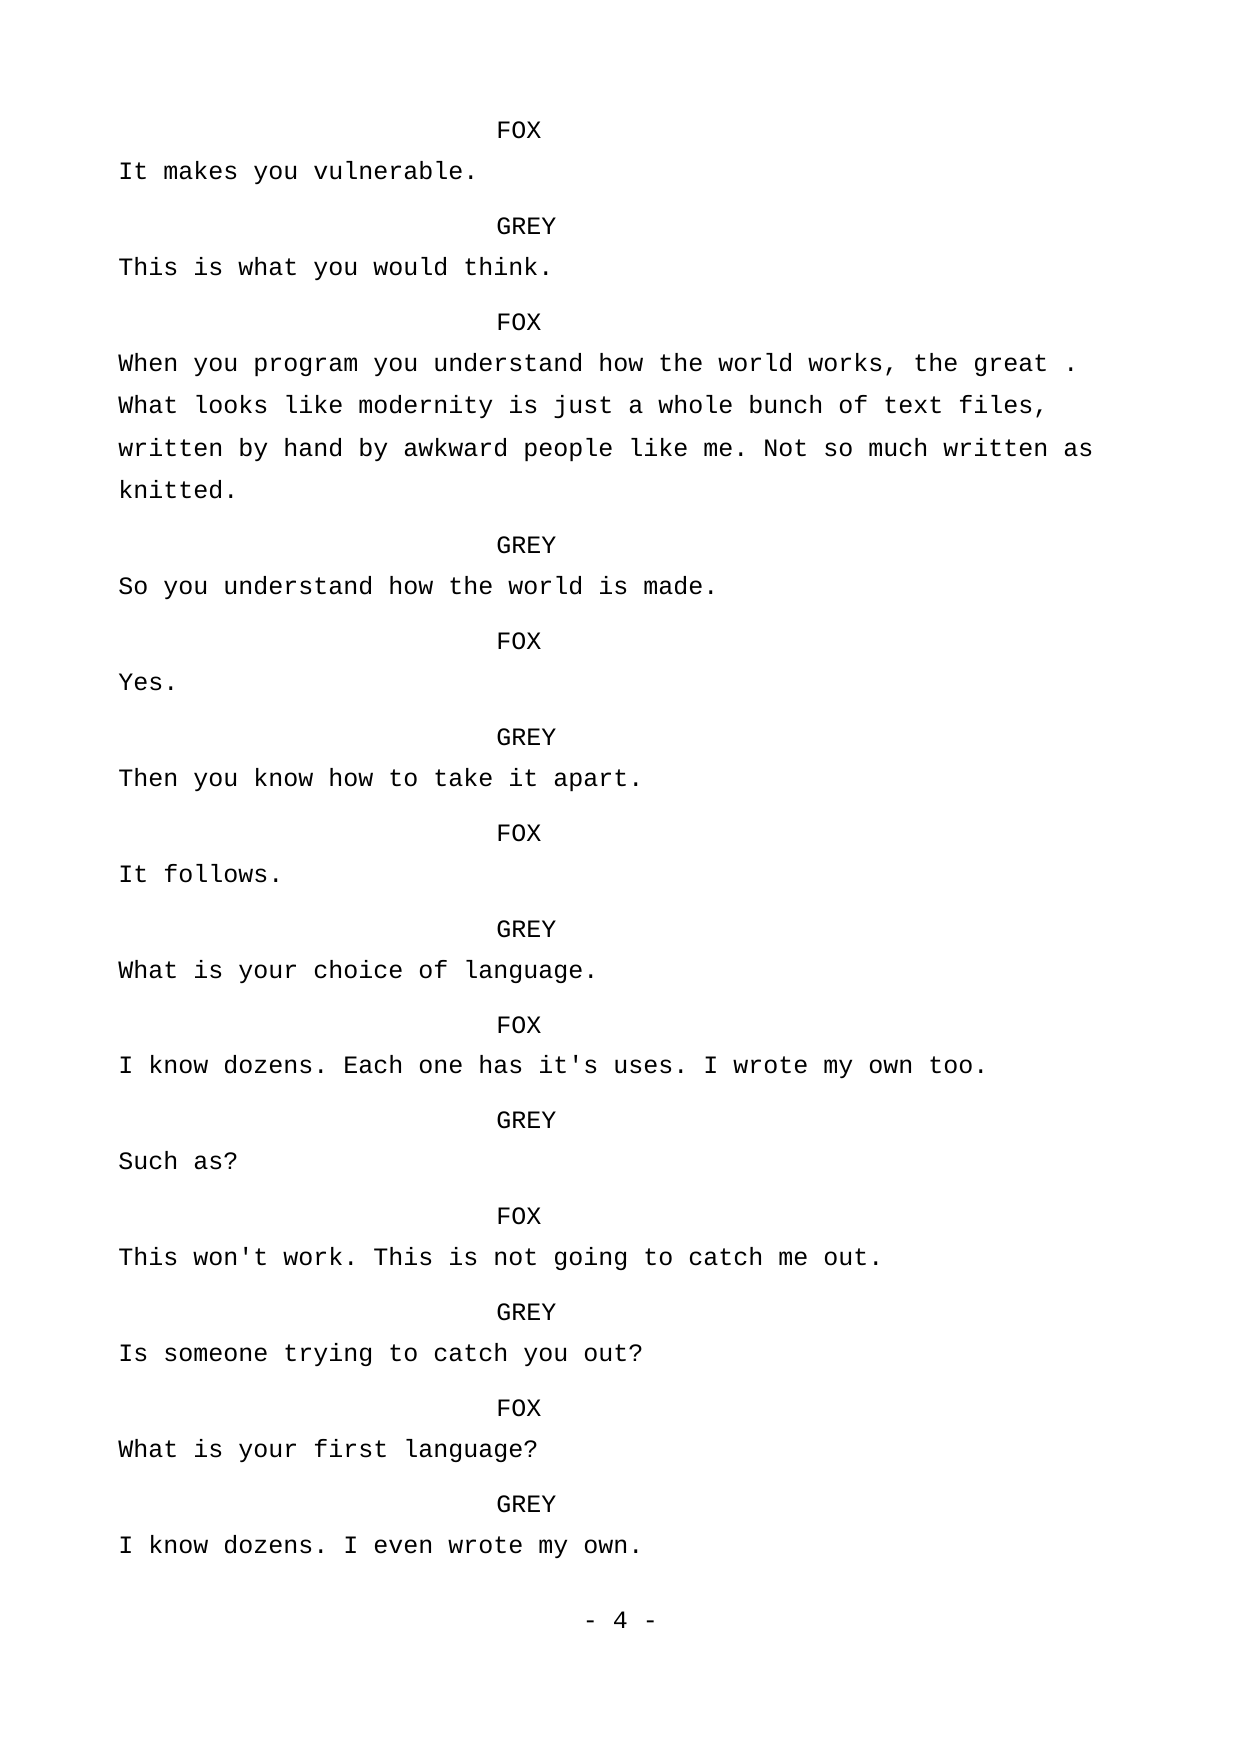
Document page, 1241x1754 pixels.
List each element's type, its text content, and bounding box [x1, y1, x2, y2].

text It makes you vulnerable. [118, 159, 1122, 187]
text GREY [496, 1108, 1122, 1136]
text What is your first language? [118, 1436, 1122, 1465]
text What is your choice of language. [118, 957, 1122, 986]
text GREY [496, 1491, 1122, 1520]
text GREY [496, 533, 1122, 561]
text GREY [496, 916, 1122, 945]
text FOX [496, 1012, 1122, 1041]
text FOX [496, 1396, 1122, 1424]
text FOX [496, 310, 1122, 338]
text GREY [496, 725, 1122, 753]
text FOX [496, 1204, 1122, 1232]
text This is what you would think. [118, 255, 1122, 283]
text FOX [496, 821, 1122, 849]
text Then you know how to take it apart. [118, 766, 1122, 794]
text I know dozens. I even wrote my own. [118, 1532, 1122, 1561]
text Fox [496, 118, 1122, 146]
text This won't work. This is not going to catch me out. [118, 1245, 1122, 1273]
text Such as? [118, 1149, 1122, 1177]
text It follows. [118, 861, 1122, 890]
text Is someone trying to catch you out? [118, 1341, 1122, 1369]
text GREY [496, 214, 1122, 242]
text FOX [496, 629, 1122, 657]
text I know dozens. Each one has it's uses. I wrote my own too. [118, 1053, 1122, 1081]
text Yes. [118, 670, 1122, 698]
text GREY [496, 1300, 1122, 1328]
text So you understand how the world is made. [118, 574, 1122, 602]
text When you program you understand how the world works, the great . What looks like modernity is just a whole bunch of text files, written by hand by awkward people like me. Not so much written as knitted. [118, 351, 1122, 506]
